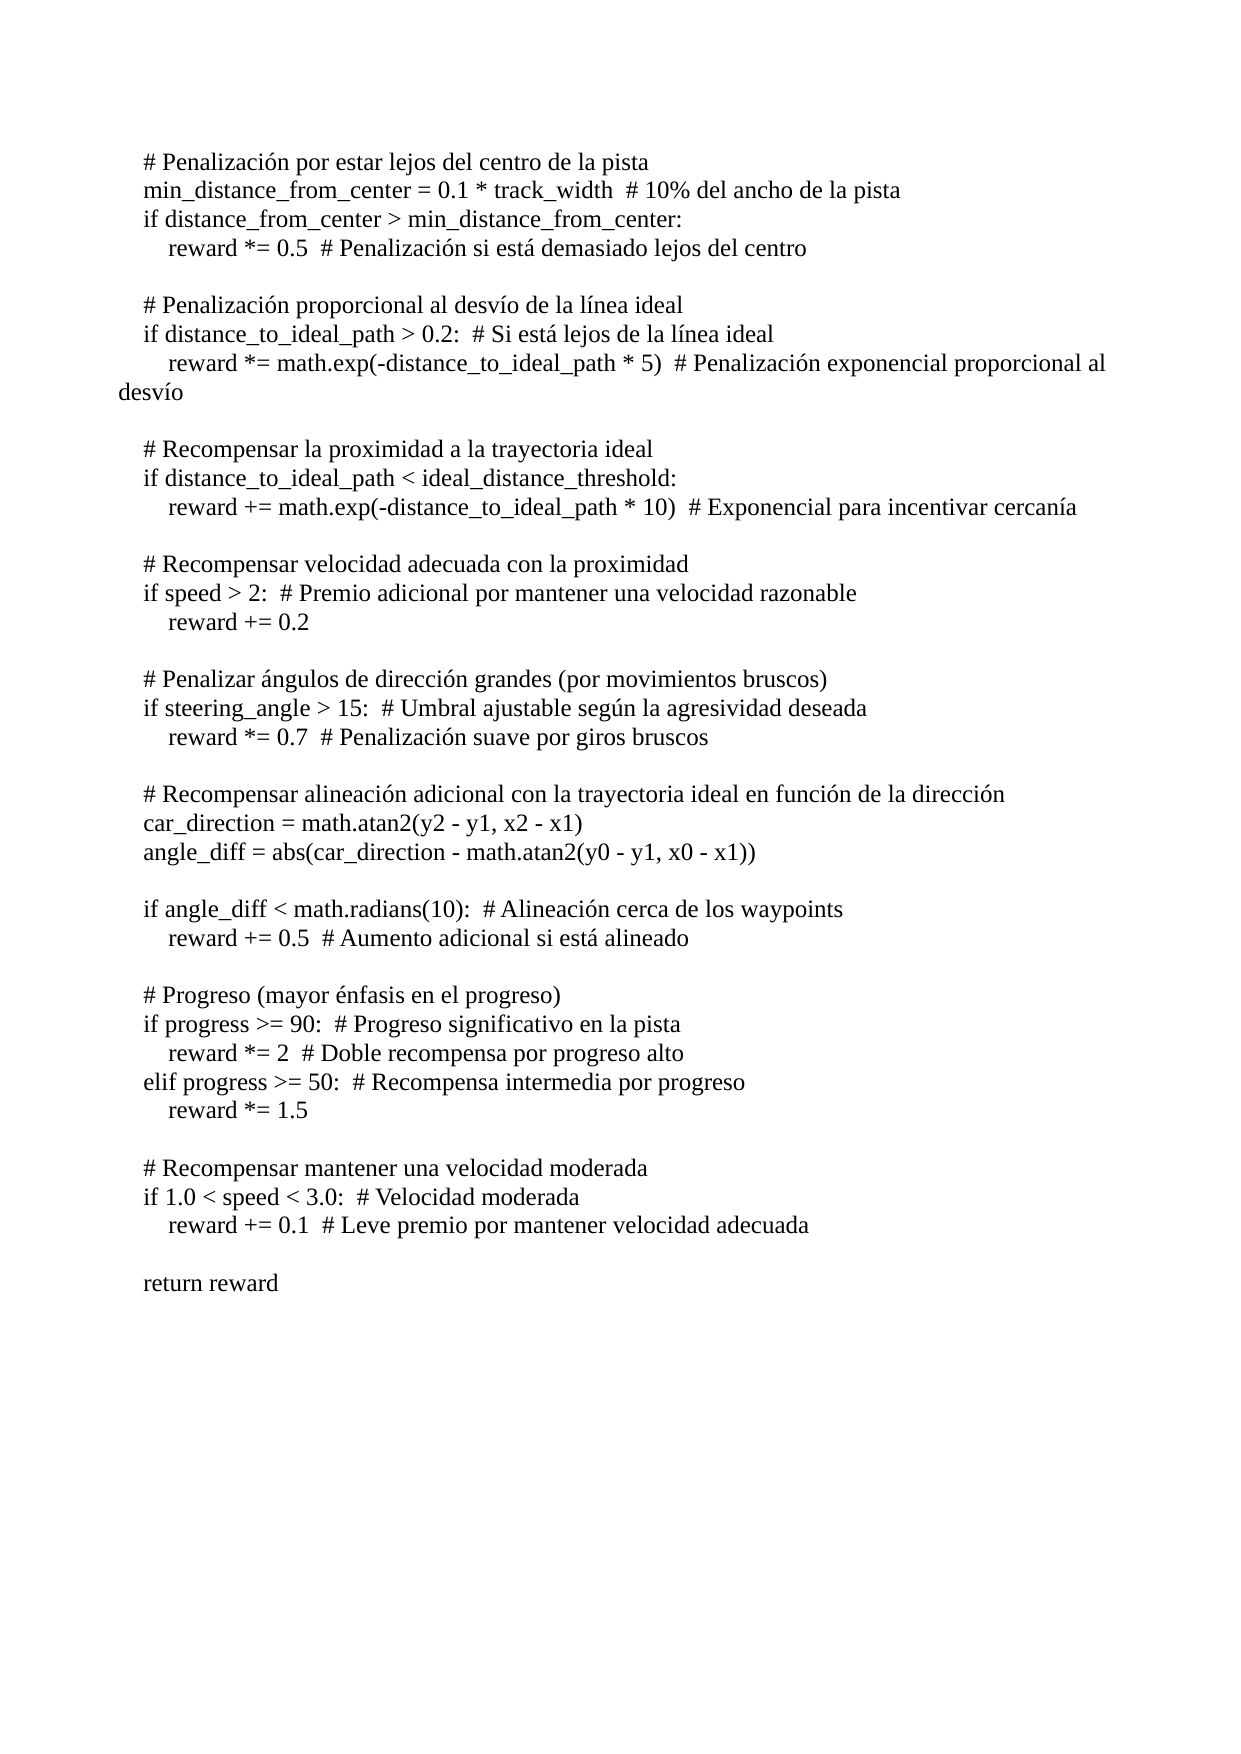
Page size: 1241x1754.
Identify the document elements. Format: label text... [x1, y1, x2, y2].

text reward += 0.5 # Aumento adicional si está alineado [118, 923, 1122, 952]
text reward *= 0.5 # Penalización si está demasiado lejos del centro [118, 233, 1122, 262]
text if distance_to_ideal_path < ideal_distance_threshold: [118, 463, 1122, 492]
text # Recompensar alineación adicional con la trayectoria ideal en función de la dirección [118, 779, 1122, 808]
text angle_diff = abs(car_direction - math.atan2(y0 - y1, x0 - x1)) [118, 837, 1122, 866]
text # Progreso (mayor énfasis en el progreso) [118, 981, 1122, 1009]
text elif progress >= 50: # Recompensa intermedia por progreso [118, 1067, 1122, 1096]
text if distance_to_ideal_path > 0.2: # Si está lejos de la línea ideal [118, 319, 1122, 348]
text reward *= 1.5 [118, 1096, 1122, 1124]
text return reward [118, 1268, 1122, 1297]
text car_direction = math.atan2(y2 - y1, x2 - x1) [118, 808, 1122, 837]
text if angle_diff < math.radians(10): # Alineación cerca de los waypoints [118, 894, 1122, 923]
text reward += 0.1 # Leve premio por mantener velocidad adecuada [118, 1211, 1122, 1239]
text reward *= math.exp(-distance_to_ideal_path * 5) # Penalización exponencial proporcional al desvío [118, 348, 1122, 406]
text # Recompensar velocidad adecuada con la proximidad [118, 549, 1122, 578]
text reward *= 0.7 # Penalización suave por giros bruscos [118, 722, 1122, 751]
text # Recompensar la proximidad a la trayectoria ideal [118, 434, 1122, 463]
text min_distance_from_center = 0.1 * track_width # 10% del ancho de la pista [118, 176, 1122, 204]
text if progress >= 90: # Progreso significativo en la pista [118, 1009, 1122, 1038]
text # Penalización proporcional al desvío de la línea ideal [118, 291, 1122, 319]
text reward *= 2 # Doble recompensa por progreso alto [118, 1038, 1122, 1067]
text # Penalizar ángulos de dirección grandes (por movimientos bruscos) [118, 664, 1122, 693]
text if distance_from_center > min_distance_from_center: [118, 204, 1122, 233]
text # Recompensar mantener una velocidad moderada [118, 1153, 1122, 1182]
text reward += math.exp(-distance_to_ideal_path * 10) # Exponencial para incentivar cercanía [118, 492, 1122, 521]
text # Penalización por estar lejos del centro de la pista [118, 147, 1122, 176]
text if speed > 2: # Premio adicional por mantener una velocidad razonable [118, 578, 1122, 607]
text reward += 0.2 [118, 607, 1122, 636]
text if 1.0 < speed < 3.0: # Velocidad moderada [118, 1182, 1122, 1211]
text if steering_angle > 15: # Umbral ajustable según la agresividad deseada [118, 693, 1122, 722]
